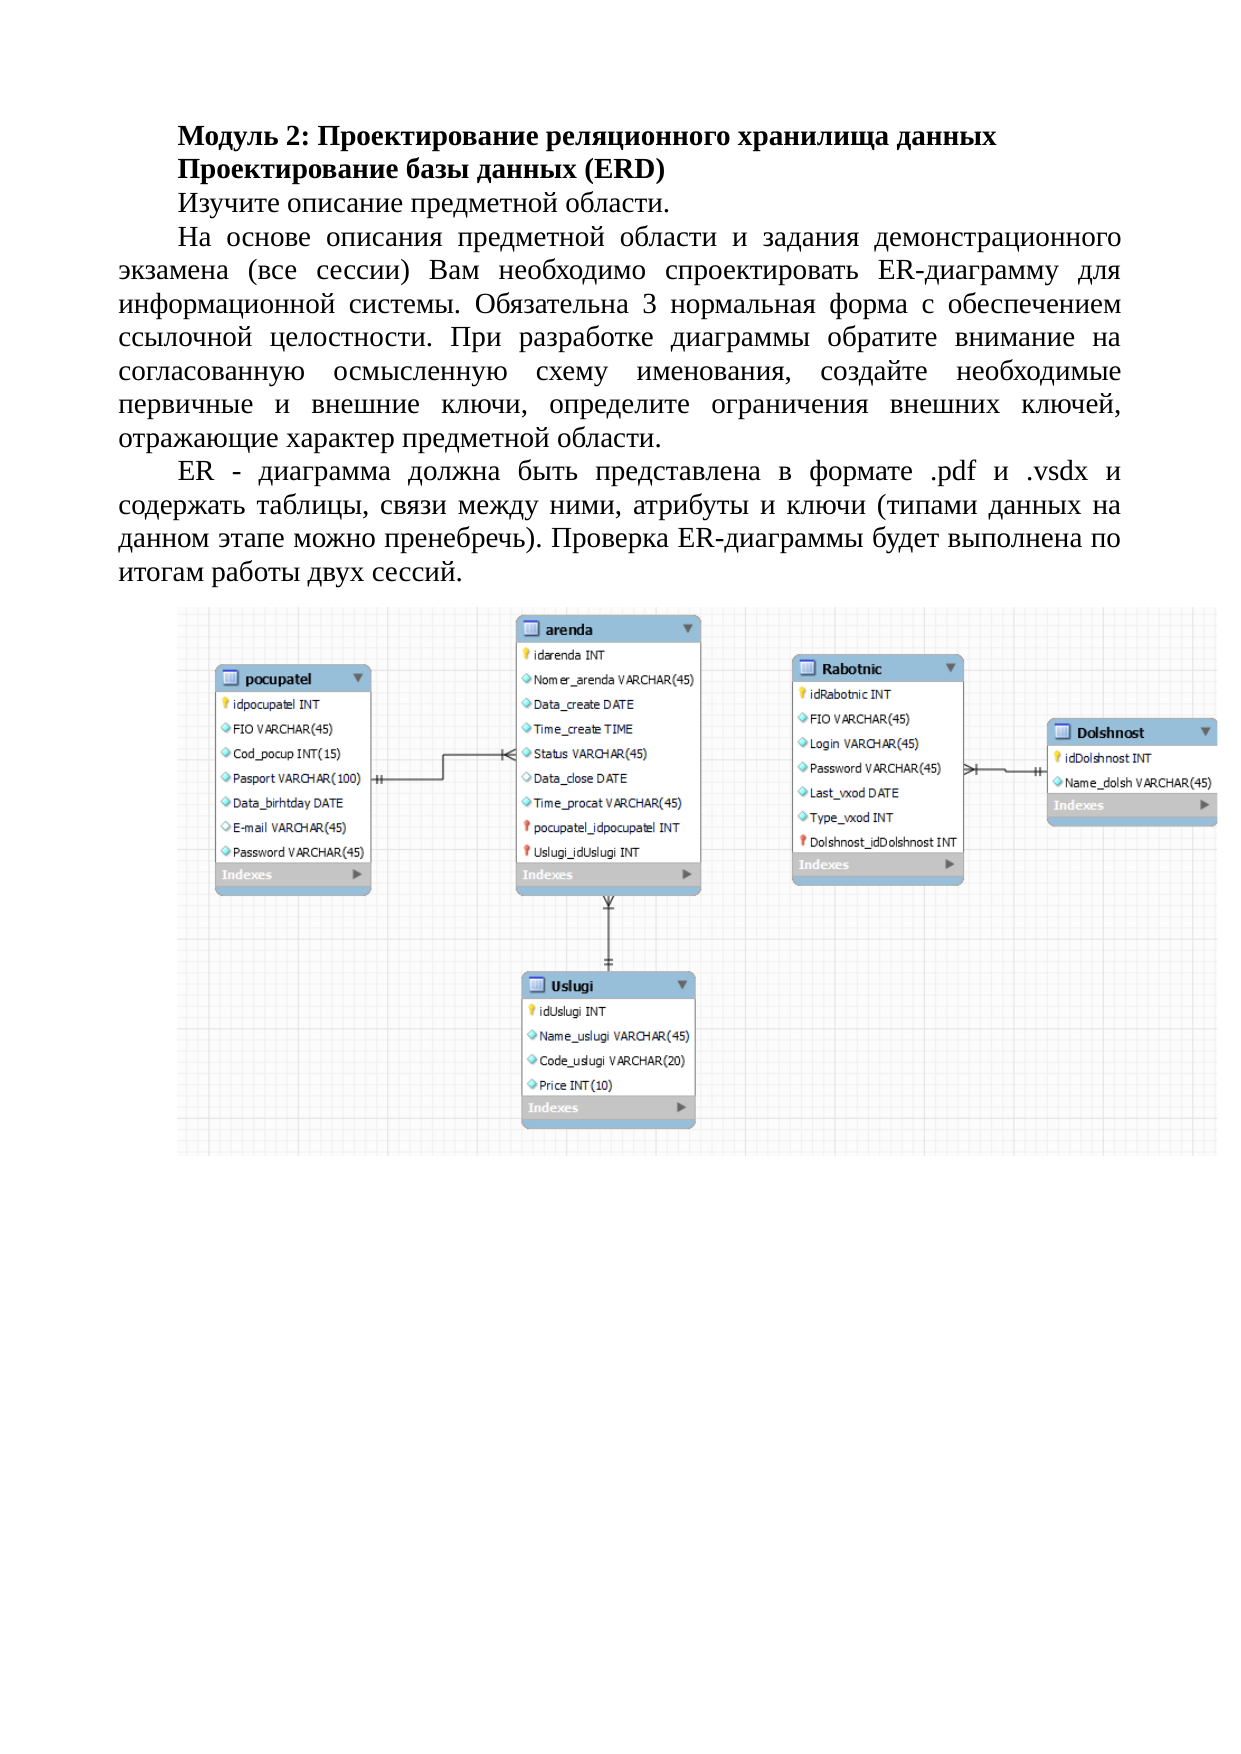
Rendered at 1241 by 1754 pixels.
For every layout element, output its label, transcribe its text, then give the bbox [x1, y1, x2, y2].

text Модуль 2: Проектирование реляционного хранилища данных [118, 118, 1122, 152]
text ER - диаграмма должна быть представлена в формате .pdf и .vsdx и содержать таблицы, связи между ними, атрибуты и ключи (типами данных на данном этапе можно пренебречь). Проверка ER-диаграммы будет выполнена по итогам работы двух сессий. [118, 453, 1122, 588]
picture [177, 607, 1218, 1156]
text На основе описания предметной области и задания демонстрационного экзамена (все сессии) Вам необходимо спроектировать ER-диаграмму для информационной системы. Обязательна 3 нормальная форма с обеспечением ссылочной целостности. При разработке диаграммы обратите внимание на согласованную осмысленную схему именования, создайте необходимые первичные и внешние ключи, определите ограничения внешних ключей, отражающие характер предметной области. [118, 219, 1122, 453]
text Проектирование базы данных (ERD) [118, 152, 1122, 185]
text Изучите описание предметной области. [118, 185, 1122, 219]
